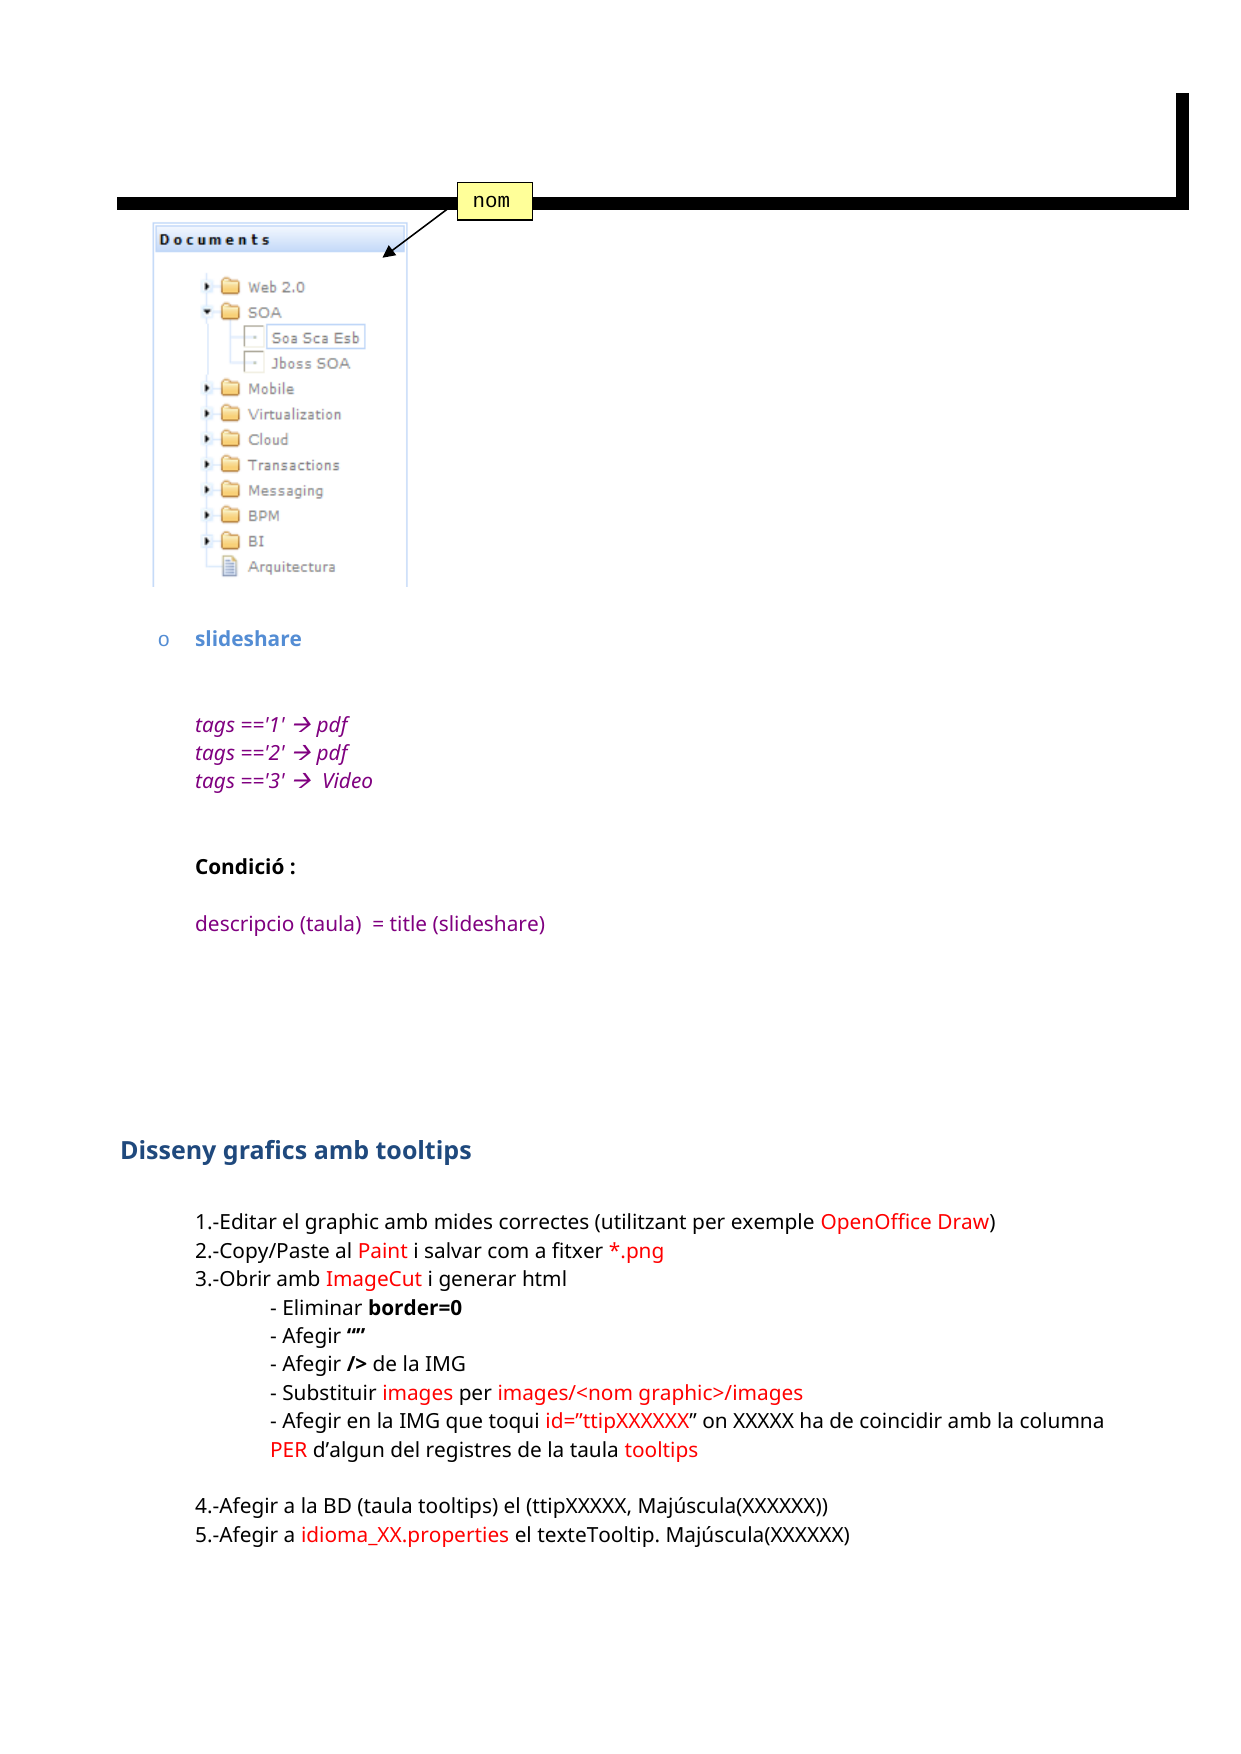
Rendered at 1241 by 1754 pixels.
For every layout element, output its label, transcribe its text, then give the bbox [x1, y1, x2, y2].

text 1.-Editar el graphic amb mides correctes (utilitzant per exemple OpenOffice Draw) [195, 1207, 1120, 1236]
text - Afegir /> de la IMG [270, 1349, 1120, 1378]
list slideshare [157, 624, 1120, 653]
text 4.-Afegir a la BD (taula tooltips) el (ttipXXXXX, Majúscula(XXXXXX)) [195, 1492, 1120, 1520]
text tags =='3'  Video [195, 767, 1120, 795]
text 3.-Obrir amb ImageCut i generar html [195, 1264, 1120, 1293]
text 2.-Copy/Paste al Paint i salvar com a fitxer *.png [195, 1236, 1120, 1264]
subtitle Disseny grafics amb tooltips [120, 1133, 1120, 1167]
text - Substituir images per images/<nom graphic>/images [270, 1378, 1120, 1406]
text tags =='1'  pdf [195, 710, 1120, 738]
picture [136, 219, 412, 587]
text tags =='2'  pdf [195, 738, 1120, 767]
text - Eliminar border=0 [270, 1293, 1120, 1321]
text Condició : [195, 852, 1120, 880]
text - Afegir “” [270, 1321, 1120, 1349]
text descripcio (taula) = title (slideshare) [195, 909, 1120, 937]
text 5.-Afegir a idioma_XX.properties el texteTooltip. Majúscula(XXXXXX) [195, 1520, 1120, 1548]
text - Afegir en la IMG que toqui id=”ttipXXXXXX” on XXXXX ha de coincidir amb la columna PER d’algun del registres de la taula tooltips [270, 1406, 1120, 1463]
